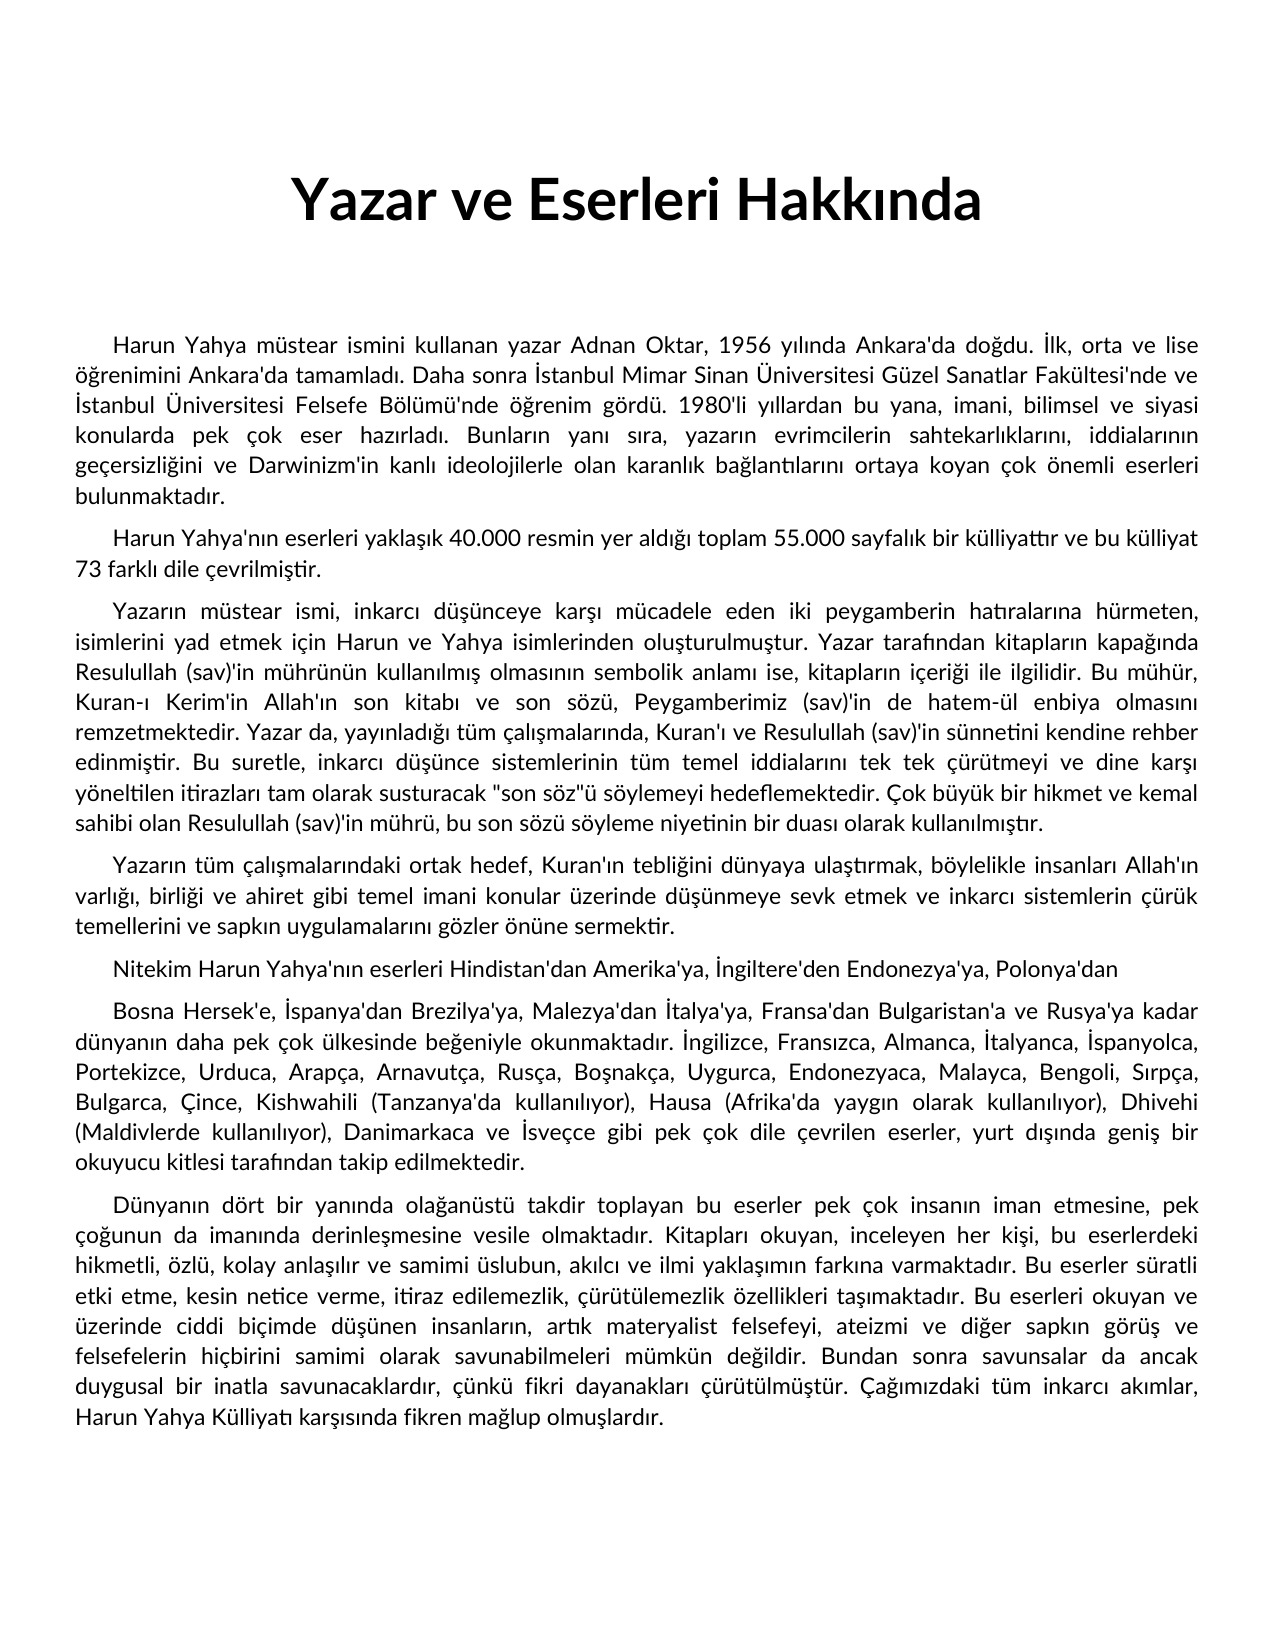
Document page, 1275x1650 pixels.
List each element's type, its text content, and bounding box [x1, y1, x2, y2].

text Dünyanın dört bir yanında olağanüstü takdir toplayan bu eserler pek çok insanın iman etmesine, pek çoğunun da imanında derinleşmesine vesile olmaktadır. Kitapları okuyan, inceleyen her kişi, bu eserlerdeki hikmetli, özlü, kolay anlaşılır ve samimi üslubun, akılcı ve ilmi yaklaşımın farkına varmaktadır. Bu eserler süratli etki etme, kesin netice verme, itiraz edilemezlik, çürütülemezlik özellikleri taşımaktadır. Bu eserleri okuyan ve üzerinde ciddi biçimde düşünen insanların, artık materyalist felsefeyi, ateizmi ve diğer sapkın görüş ve felsefelerin hiçbirini samimi olarak savunabilmeleri mümkün değildir. Bundan sonra savunsalar da ancak duygusal bir inatla savunacaklardır, çünkü fikri dayanakları çürütülmüştür. Çağımızdaki tüm inkarcı akımlar, Harun Yahya Külliyatı karşısında fikren mağlup olmuşlardır. [75, 1191, 1200, 1430]
text Harun Yahya müstear ismini kullanan yazar Adnan Oktar, 1956 yılında Ankara'da doğdu. İlk, orta ve lise öğrenimini Ankara'da tamamladı. Daha sonra İstanbul Mimar Sinan Üniversitesi Güzel Sanatlar Fakültesi'nde ve İstanbul Üniversitesi Felsefe Bölümü'nde öğrenim gördü. 1980'li yıllardan bu yana, imani, bilimsel ve siyasi konularda pek çok eser hazırladı. Bunların yanı sıra, yazarın evrimcilerin sahtekarlıklarını, iddialarının geçersizliğini ve Darwinizm'in kanlı ideolojilerle olan karanlık bağlantılarını ortaya koyan çok önemli eserleri bulunmaktadır. [75, 330, 1200, 509]
subtitle Yazar ve Eserleri Hakkında [75, 162, 1200, 232]
text Harun Yahya'nın eserleri yaklaşık 40.000 resmin yer aldığı toplam 55.000 sayfalık bir külliyattır ve bu külliyat 73 farklı dile çevrilmiştir. [75, 524, 1200, 582]
text Nitekim Harun Yahya'nın eserleri Hindistan'dan Amerika'ya, İngiltere'den Endonezya'ya, Polonya'dan [75, 954, 1200, 982]
text Yazarın tüm çalışmalarındaki ortak hedef, Kuran'ın tebliğini dünyaya ulaştırmak, böylelikle insanları Allah'ın varlığı, birliği ve ahiret gibi temel imani konular üzerinde düşünmeye sevk etmek ve inkarcı sistemlerin çürük temellerini ve sapkın uygulamalarını gözler önüne sermektir. [75, 851, 1200, 939]
text Yazarın müstear ismi, inkarcı düşünceye karşı mücadele eden iki peygamberin hatıralarına hürmeten, isimlerini yad etmek için Harun ve Yahya isimlerinden oluşturulmuştur. Yazar tarafından kitapların kapağında Resulullah (sav)'in mührünün kullanılmış olmasının sembolik anlamı ise, kitapların içeriği ile ilgilidir. Bu mühür, Kuran-ı Kerim'in Allah'ın son kitabı ve son sözü, Peygamberimiz (sav)'in de hatem-ül enbiya olmasını remzetmektedir. Yazar da, yayınladığı tüm çalışmalarında, Kuran'ı ve Resulullah (sav)'in sünnetini kendine rehber edinmiştir. Bu suretle, inkarcı düşünce sistemlerinin tüm temel iddialarını tek tek çürütmeyi ve dine karşı yöneltilen itirazları tam olarak susturacak "son söz"ü söylemeyi hedeflemektedir. Çok büyük bir hikmet ve kemal sahibi olan Resulullah (sav)'in mührü, bu son sözü söyleme niyetinin bir duası olarak kullanılmıştır. [75, 597, 1200, 836]
text Bosna Hersek'e, İspanya'dan Brezilya'ya, Malezya'dan İtalya'ya, Fransa'dan Bulgaristan'a ve Rusya'ya kadar dünyanın daha pek çok ülkesinde beğeniyle okunmaktadır. İngilizce, Fransızca, Almanca, İtalyanca, İspanyolca, Portekizce, Urduca, Arapça, Arnavutça, Rusça, Boşnakça, Uygurca, Endonezyaca, Malayca, Bengoli, Sırpça, Bulgarca, Çince, Kishwahili (Tanzanya'da kullanılıyor), Hausa (Afrika'da yaygın olarak kullanılıyor), Dhivehi (Maldivlerde kullanılıyor), Danimarkaca ve İsveçce gibi pek çok dile çevrilen eserler, yurt dışında geniş bir okuyucu kitlesi tarafından takip edilmektedir. [75, 997, 1200, 1176]
